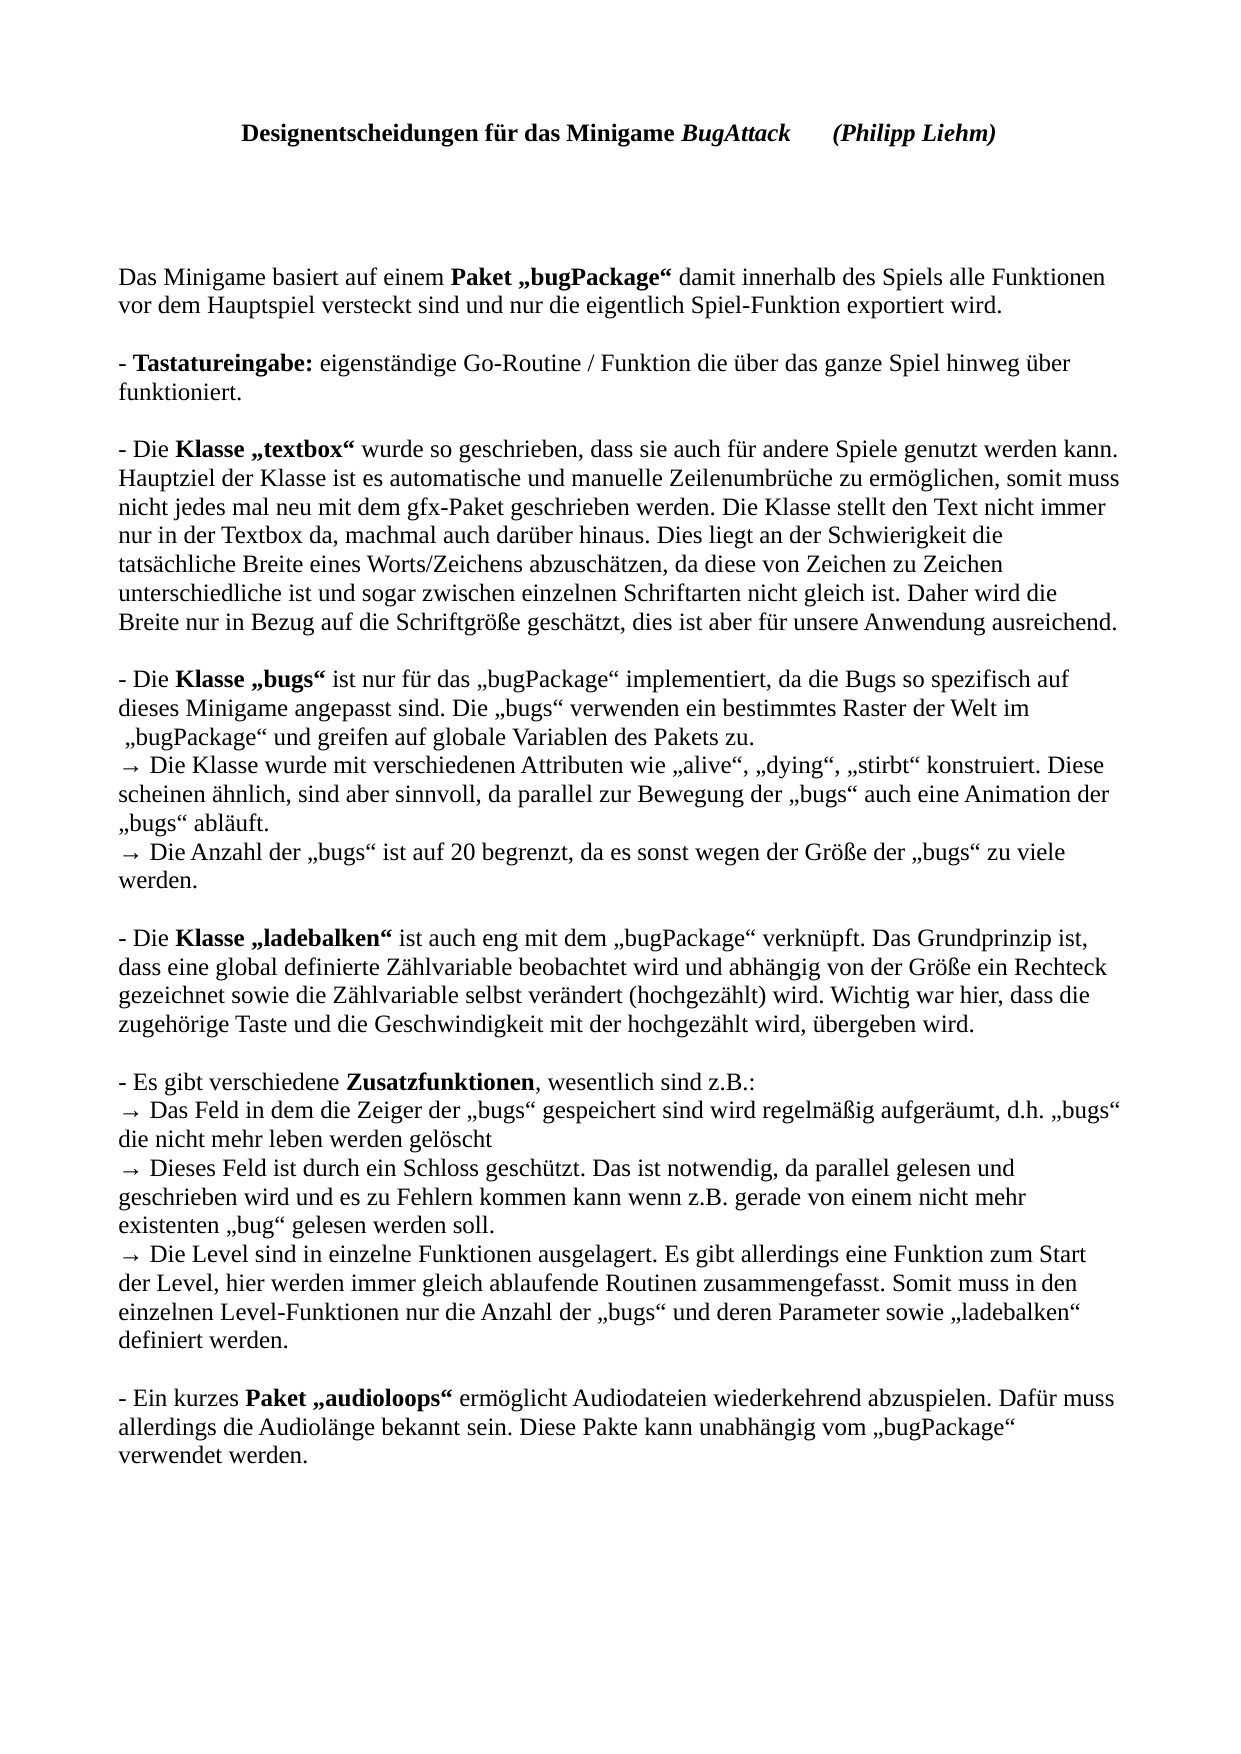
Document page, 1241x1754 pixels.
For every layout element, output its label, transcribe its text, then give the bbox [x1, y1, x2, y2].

text → Die Anzahl der „bugs“ ist auf 20 begrenzt, da es sonst wegen der Größe der „bugs“ zu viele werden. [118, 837, 1122, 894]
text - Es gibt verschiedene Zusatzfunktionen, wesentlich sind z.B.: [118, 1067, 1122, 1096]
text → Die Klasse wurde mit verschiedenen Attributen wie „alive“, „dying“, „stirbt“ konstruiert. Diese scheinen ähnlich, sind aber sinnvoll, da parallel zur Bewegung der „bugs“ auch eine Animation der „bugs“ abläuft. [118, 751, 1122, 837]
text → Das Feld in dem die Zeiger der „bugs“ gespeichert sind wird regelmäßig aufgeräumt, d.h. „bugs“ die nicht mehr leben werden gelöscht [118, 1096, 1122, 1153]
text → Die Level sind in einzelne Funktionen ausgelagert. Es gibt allerdings eine Funktion zum Start der Level, hier werden immer gleich ablaufende Routinen zusammengefasst. Somit muss in den einzelnen Level-Funktionen nur die Anzahl der „bugs“ und deren Parameter sowie „ladebalken“ definiert werden. [118, 1239, 1122, 1354]
text - Die Klasse „textbox“ wurde so geschrieben, dass sie auch für andere Spiele genutzt werden kann. Hauptziel der Klasse ist es automatische und manuelle Zeilenumbrüche zu ermöglichen, somit muss nicht jedes mal neu mit dem gfx-Paket geschrieben werden. Die Klasse stellt den Text nicht immer nur in der Textbox da, machmal auch darüber hinaus. Dies liegt an der Schwierigkeit die tatsächliche Breite eines Worts/Zeichens abzuschätzen, da diese von Zeichen zu Zeichen unterschiedliche ist und sogar zwischen einzelnen Schriftarten nicht gleich ist. Daher wird die Breite nur in Bezug auf die Schriftgröße geschätzt, dies ist aber für unsere Anwendung ausreichend. [118, 434, 1122, 636]
text - Die Klasse „bugs“ ist nur für das „bugPackage“ implementiert, da die Bugs so spezifisch auf dieses Minigame angepasst sind. Die „bugs“ verwenden ein bestimmtes Raster der Welt im [118, 664, 1122, 722]
text → Dieses Feld ist durch ein Schloss geschützt. Das ist notwendig, da parallel gelesen und geschrieben wird und es zu Fehlern kommen kann wenn z.B. gerade von einem nicht mehr existenten „bug“ gelesen werden soll. [118, 1153, 1122, 1239]
text Designentscheidungen für das Minigame BugAttack (Philipp Liehm) [118, 118, 1122, 147]
text Das Minigame basiert auf einem Paket „bugPackage“ damit innerhalb des Spiels alle Funktionen vor dem Hauptspiel versteckt sind und nur die eigentlich Spiel-Funktion exportiert wird. [118, 262, 1122, 319]
text - Ein kurzes Paket „audioloops“ ermöglicht Audiodateien wiederkehrend abzuspielen. Dafür muss allerdings die Audiolänge bekannt sein. Diese Pakte kann unabhängig vom „bugPackage“ verwendet werden. [118, 1383, 1122, 1469]
text „bugPackage“ und greifen auf globale Variablen des Pakets zu. [118, 722, 1122, 751]
text - Tastatureingabe: eigenständige Go-Routine / Funktion die über das ganze Spiel hinweg über funktioniert. [118, 348, 1122, 406]
text - Die Klasse „ladebalken“ ist auch eng mit dem „bugPackage“ verknüpft. Das Grundprinzip ist, dass eine global definierte Zählvariable beobachtet wird und abhängig von der Größe ein Rechteck gezeichnet sowie die Zählvariable selbst verändert (hochgezählt) wird. Wichtig war hier, dass die zugehörige Taste und die Geschwindigkeit mit der hochgezählt wird, übergeben wird. [118, 923, 1122, 1038]
